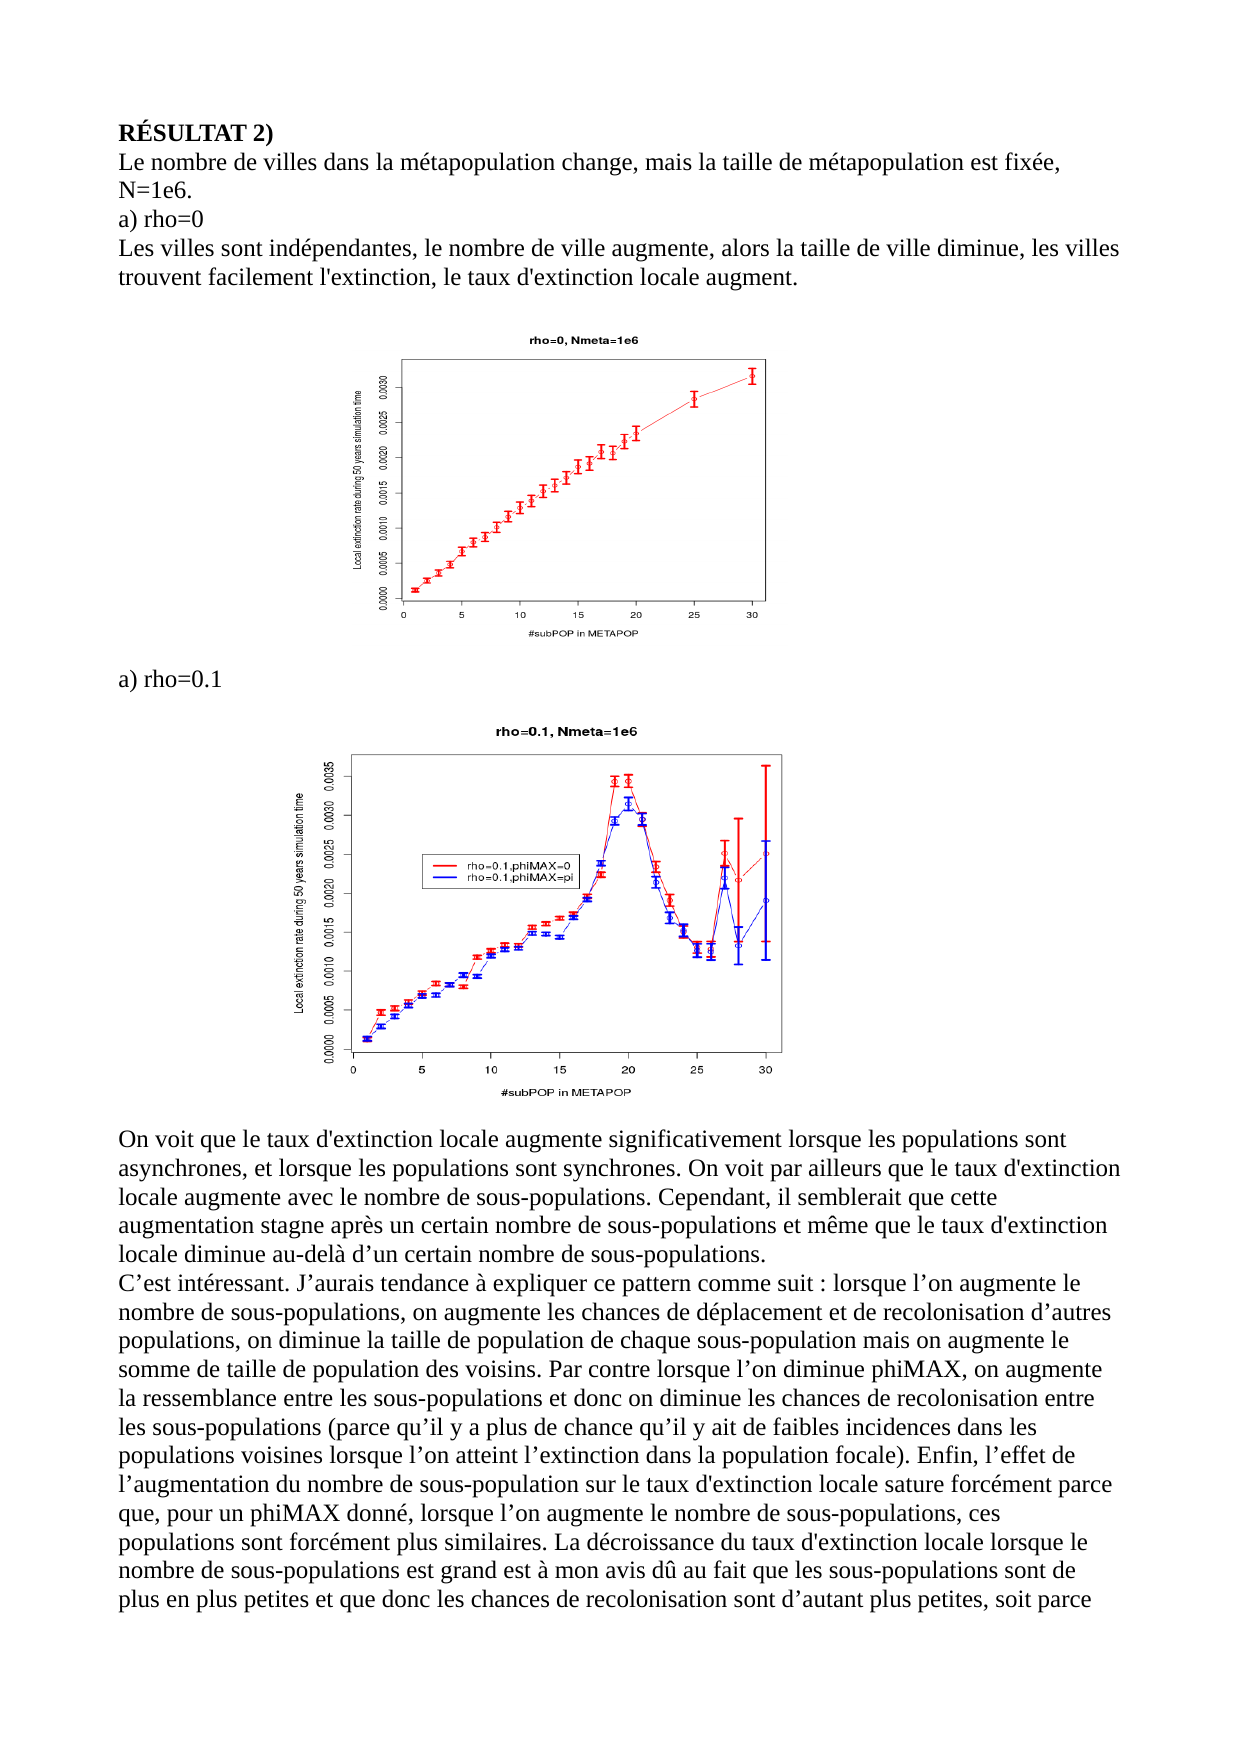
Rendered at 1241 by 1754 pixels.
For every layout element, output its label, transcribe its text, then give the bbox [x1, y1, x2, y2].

text a) rho=0.1 [118, 664, 1122, 693]
picture [351, 330, 788, 646]
text Le nombre de villes dans la métapopulation change, mais la taille de métapopulation est fixée, N=1e6. [118, 147, 1122, 204]
text RÉSULTAT 2) [118, 118, 1122, 147]
text C’est intéressant. J’aurais tendance à expliquer ce pattern comme suit : lorsque l’on augmente le nombre de sous-populations, on augmente les chances de déplacement et de recolonisation d’autres populations, on diminue la taille de population de chaque sous-population mais on augmente le somme de taille de population des voisins. Par contre lorsque l’on diminue phiMAX, on augmente la ressemblance entre les sous-populations et donc on diminue les chances de recolonisation entre les sous-populations (parce qu’il y a plus de chance qu’il y ait de faibles incidences dans les populations voisines lorsque l’on atteint l’extinction dans la population focale). Enfin, l’effet de l’augmentation du nombre de sous-population sur le taux d'extinction locale sature forcément parce que, pour un phiMAX donné, lorsque l’on augmente le nombre de sous-populations, ces populations sont forcément plus similaires. La décroissance du taux d'extinction locale lorsque le nombre de sous-populations est grand est à mon avis dû au fait que les sous-populations sont de plus en plus petites et que donc les chances de recolonisation sont d’autant plus petites, soit parce [118, 1268, 1122, 1613]
text a) rho=0 [118, 204, 1122, 233]
text Les villes sont indépendantes, le nombre de ville augmente, alors la taille de ville diminue, les villes trouvent facilement l'extinction, le taux d'extinction locale augment. [118, 233, 1122, 291]
text On voit que le taux d'extinction locale augmente significativement lorsque les populations sont asynchrones, et lorsque les populations sont synchrones. On voit par ailleurs que le taux d'extinction locale augmente avec le nombre de sous-populations. Cependant, il semblerait que cette augmentation stagne après un certain nombre de sous-populations et même que le taux d'extinction locale diminue au-delà d’un certain nombre de sous-populations. [118, 1124, 1122, 1268]
picture [291, 712, 806, 1108]
